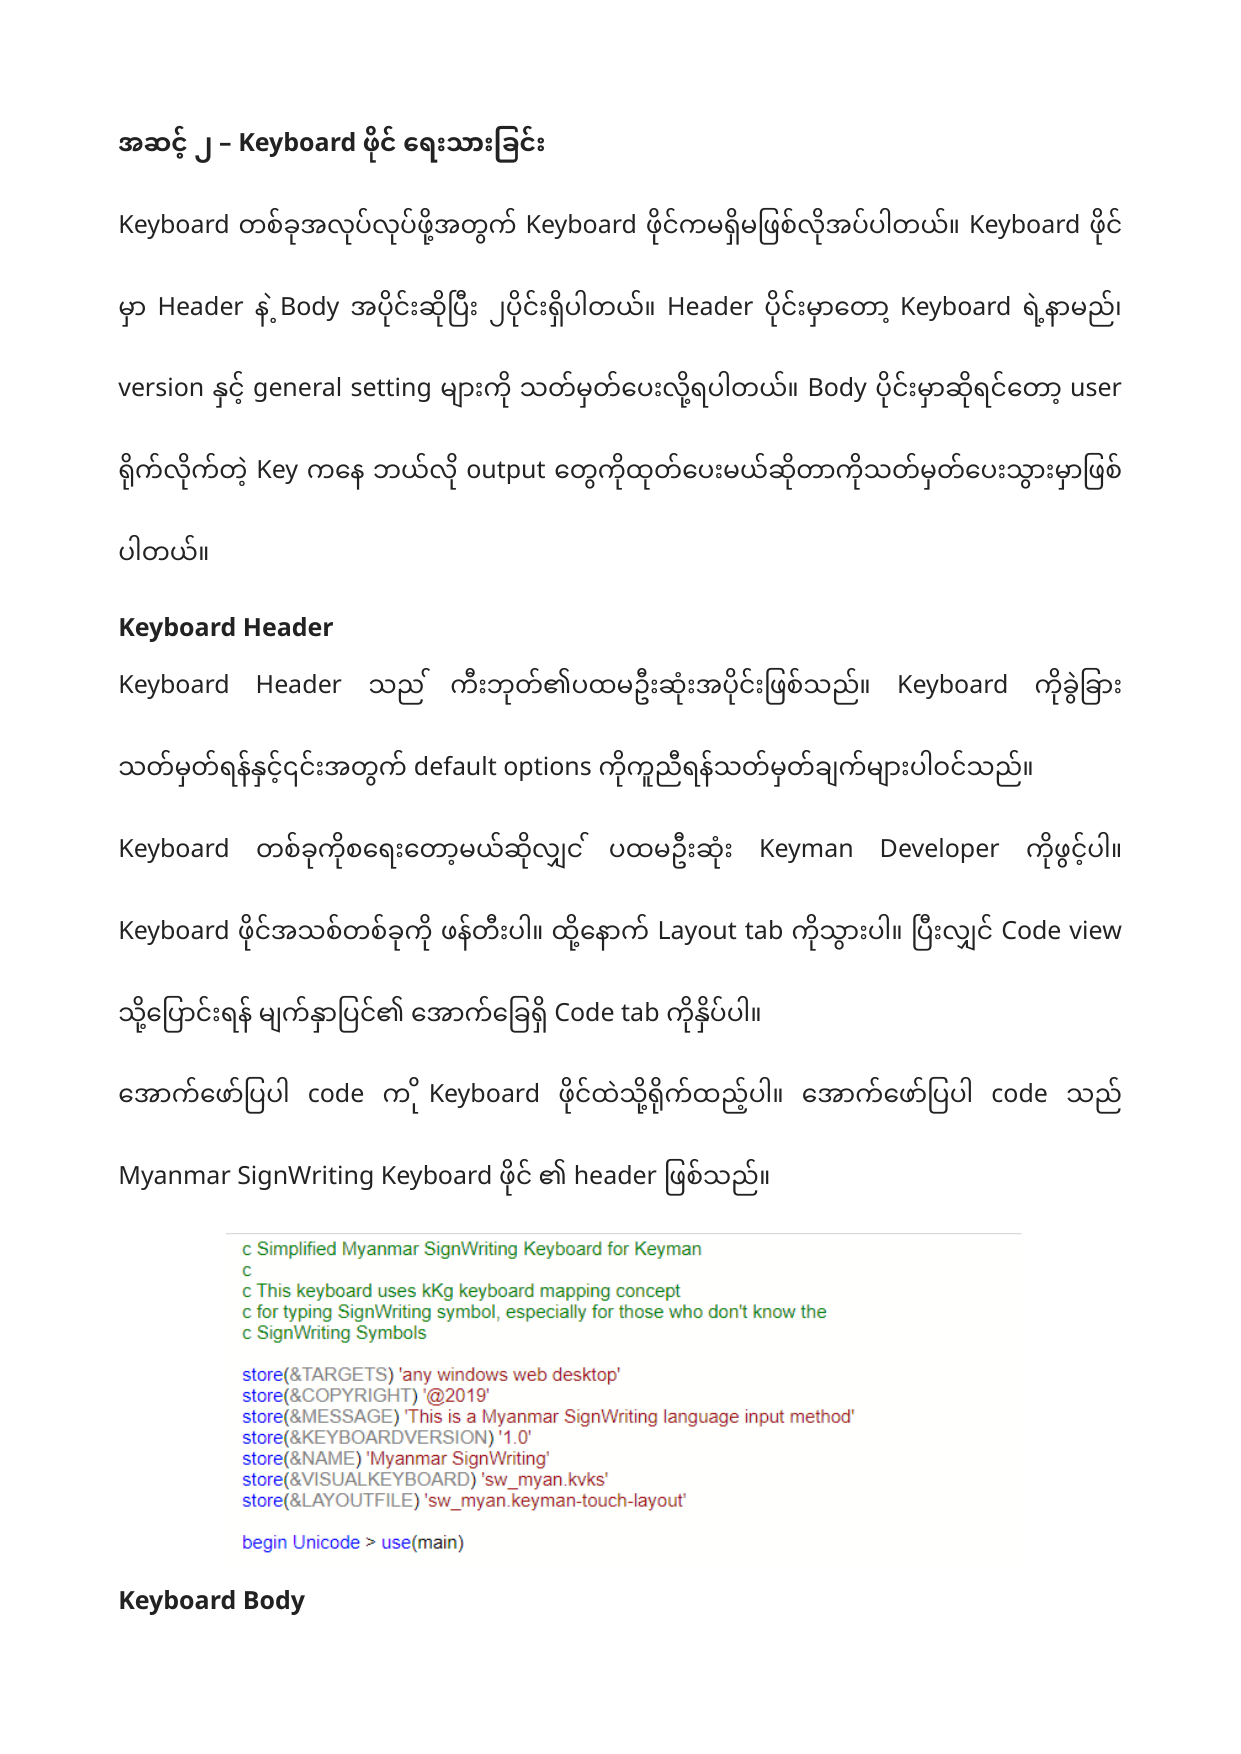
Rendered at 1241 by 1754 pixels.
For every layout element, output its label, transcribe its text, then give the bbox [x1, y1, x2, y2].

picture [226, 1233, 1022, 1566]
text Keyboard Header သည် ကီးဘုတ်၏ပထမဦးဆုံးအပိုင်းဖြစ်သည်။ Keyboard ကိုခွဲခြားသတ်မှတ်ရန်နှင့်၎င်းအတွက် default options ကိုကူညီရန်သတ်မှတ်ချက်များပါဝင်သည်။ [118, 660, 1122, 797]
text အဆင့် ၂ – Keyboard ဖိုင် ရေးသားခြင်း [118, 118, 1122, 173]
text Keyboard Body [118, 1233, 1122, 1617]
text Keyboard Header [118, 609, 1122, 643]
text Keyboard တစ်ခုကိုစရေးတော့မယ်ဆိုလျှင် ပထမဦးဆုံး Keyman Developer ကိုဖွင့်ပါ။ Keyboard ဖိုင်အသစ်တစ်ခုကို ဖန်တီးပါ။ ထို့နောက် Layout tab ကိုသွားပါ။ ပြီးလျှင် Code view သို့ပြောင်းရန် မျက်နှာပြင်၏ အောက်ခြေရှိ Code tab ကိုနှိပ်ပါ။ [118, 824, 1122, 1042]
text Keyboard တစ်ခုအလုပ်လုပ်ဖို့အတွက် Keyboard ဖိုင်ကမရှိမဖြစ်လိုအပ်ပါတယ်။ Keyboard ဖိုင် မှာ Header နဲ့ Body အပိုင်းဆိုပြီး ၂ပိုင်းရှိပါတယ်။ Header ပိုင်းမှာတော့ Keyboard ရဲ့နာမည်၊ version နှင့် general setting များကို သတ်မှတ်ပေးလို့ရပါတယ်။ Body ပိုင်းမှာဆိုရင်တော့ user ရိုက်လိုက်တဲ့ Key ကနေ ဘယ်လို output တွေကိုထုတ်ပေးမယ်ဆိုတာကိုသတ်မှတ်ပေးသွားမှာဖြစ်ပါတယ်။ [118, 200, 1122, 582]
text အောက်ဖော်ပြပါ code ကို Keyboard ဖိုင်ထဲသို့ရိုက်ထည့်ပါ။ အောက်ဖော်ပြပါ code သည် Myanmar SignWriting Keyboard ဖိုင် ၏ header ဖြစ်သည်။ [118, 1070, 1122, 1206]
